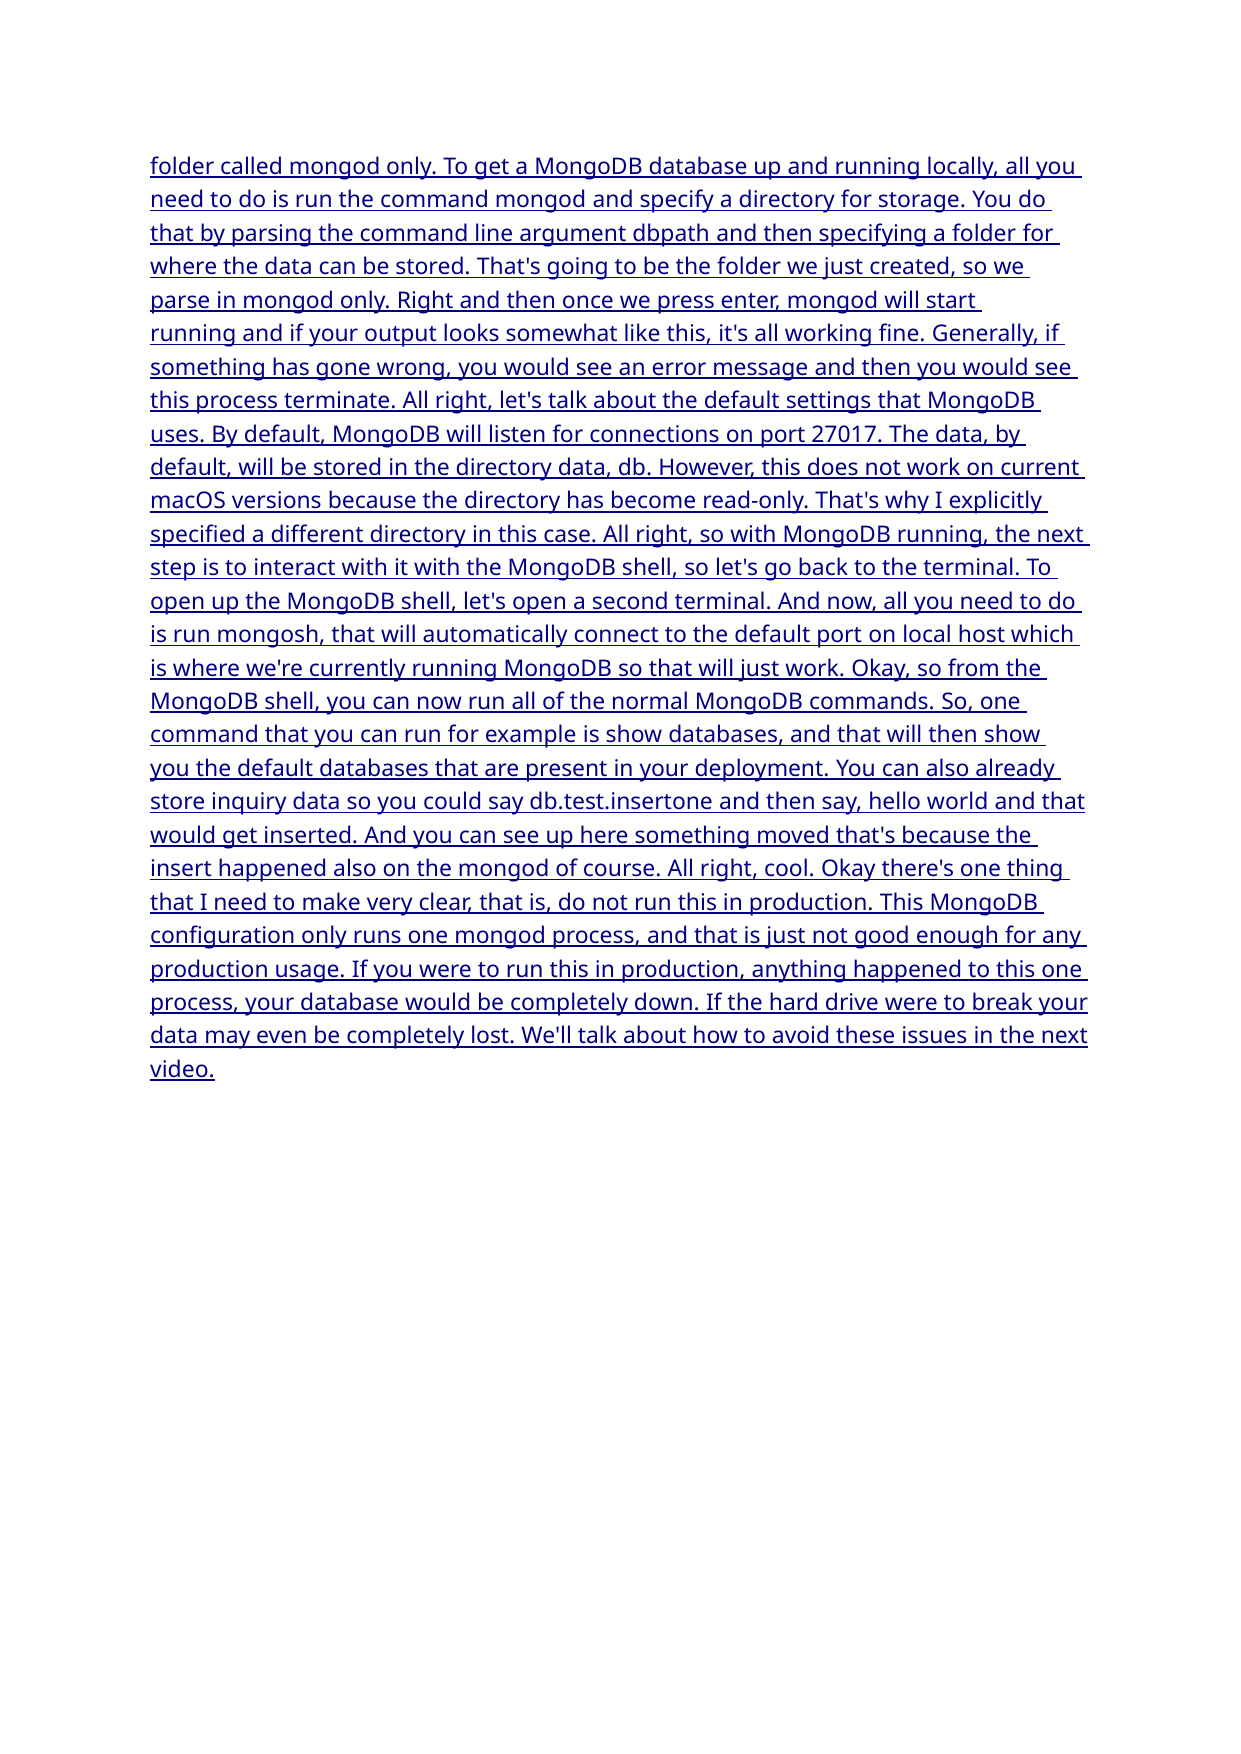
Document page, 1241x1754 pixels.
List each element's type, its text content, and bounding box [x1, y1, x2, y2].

text step is to interact with it with the MongoDB shell, so let's go back to the terminal. To open up the MongoDB shell, let's open a second terminal. And now, all you need to do is run mongosh, that will automatically connect to the default port on local host which is where we're currently running MongoDB so that will just work. Okay, so from the MongoDB shell, you can now run all of the normal MongoDB commands. So, one command that you can run for example is show databases, and that will then show you the default databases that are present in your deployment. You can also already store inquiry data so you could say db.test.insertone and then say, hello world and that would get inserted. And you can see up here something moved that's because the insert happened also on the mongod of course. All right, cool. Okay there's one thing that I need to make very clear, that is, do not run this in production. This MongoDB configuration only runs one mongod process, and that is just not good enough for any production usage. If you were to run this in production, anything happened to this one process, your database would be completely down. If the hard drive were to break your data may even be completely lost. We'll talk about how to avoid these issues in the next video. [150, 546, 1090, 1084]
text folder called mongod only. To get a MongoDB database up and running locally, all you need to do is run the command mongod and specify a directory for storage. You do that by parsing the command line argument dbpath and then specifying a folder for where the data can be stored. That's going to be the folder we just created, so we parse in mongod only. Right and then once we press enter, mongod will start running and if your output looks somewhat like this, it's all working fine. Generally, if something has gone wrong, you would see an error message and then you would see this process terminate. All right, let's talk about the default settings that MongoDB uses. By default, MongoDB will listen for connections on port 27017. The data, by default, will be stored in the directory data, db. However, this does not work on current macOS versions because the directory has become read-only. That's why I explicitly specified a different directory in this case. All right, so with MongoDB running, the next [150, 150, 1090, 544]
